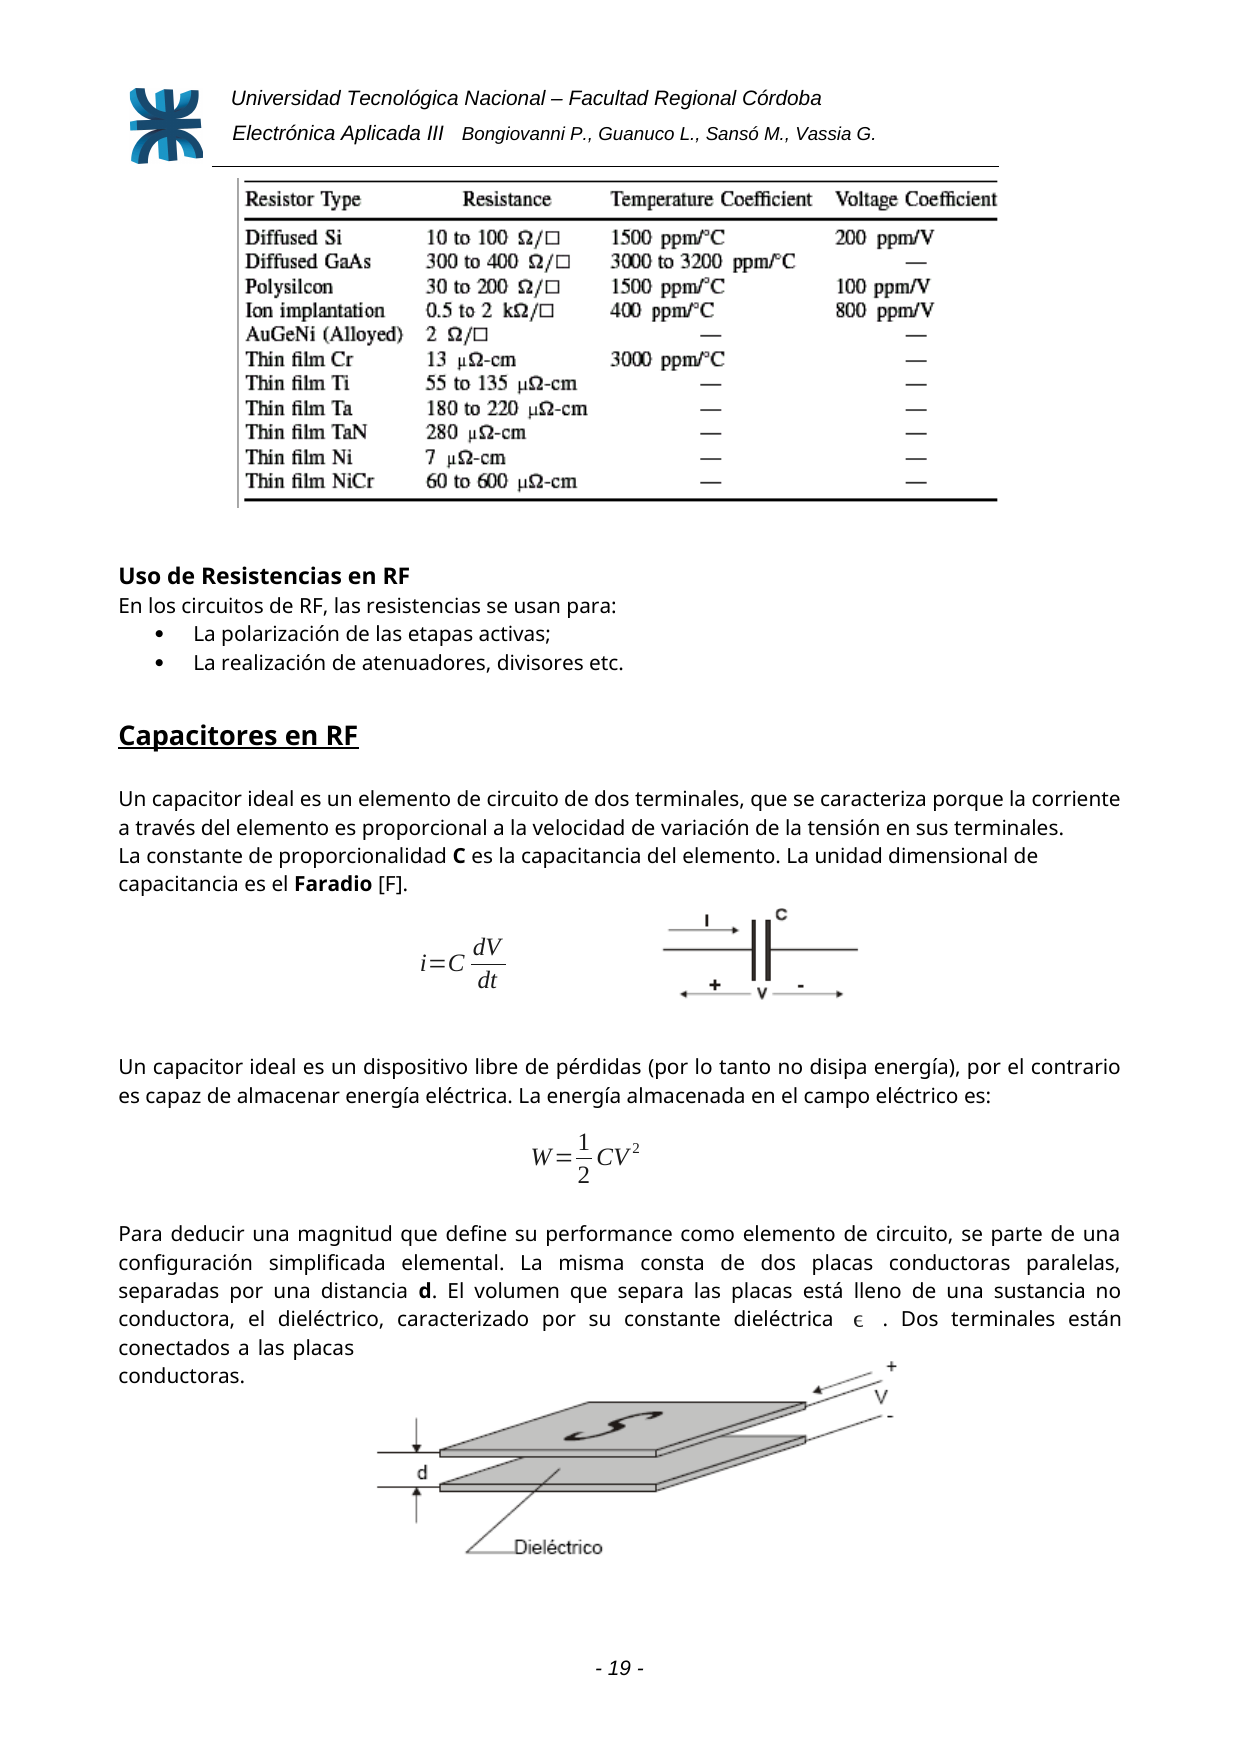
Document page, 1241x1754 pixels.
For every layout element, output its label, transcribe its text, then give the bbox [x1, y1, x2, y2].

picture [129, 88, 203, 164]
text Capacitores en RF [118, 716, 1122, 753]
text La constante de proporcionalidad C es la capacitancia del elemento. La unidad dimensional de capacitancia es el Faradio [F]. [118, 841, 1122, 898]
list La polarización de las etapas activas; [156, 619, 1122, 648]
text Un capacitor ideal es un dispositivo libre de pérdidas (por lo tanto no disipa energía), por el contrario es capaz de almacenar energía eléctrica. La energía almacenada en el campo eléctrico es: [118, 1052, 1122, 1109]
text Un capacitor ideal es un elemento de circuito de dos terminales, que se caracteriza porque la corriente a través del elemento es proporcional a la velocidad de variación de la tensión en sus terminales. [118, 784, 1122, 841]
text Para deducir una magnitud que define su performance como elemento de circuito, se parte de una configuración simplificada elemental. La misma consta de dos placas conductoras paralelas, separadas por una distancia d. El volumen que separa las placas está lleno de una sustancia no conductora, el dieléctrico, caracterizado por su constante dieléctrica. Dos terminales están conectados a las placas conductoras. [118, 1219, 1122, 1567]
text En los circuitos de RF, las resistencias se usan para: [118, 591, 1122, 619]
text Uso de Resistencias en RF [118, 560, 1122, 591]
list La realización de atenuadores, divisores etc. [156, 648, 1122, 676]
